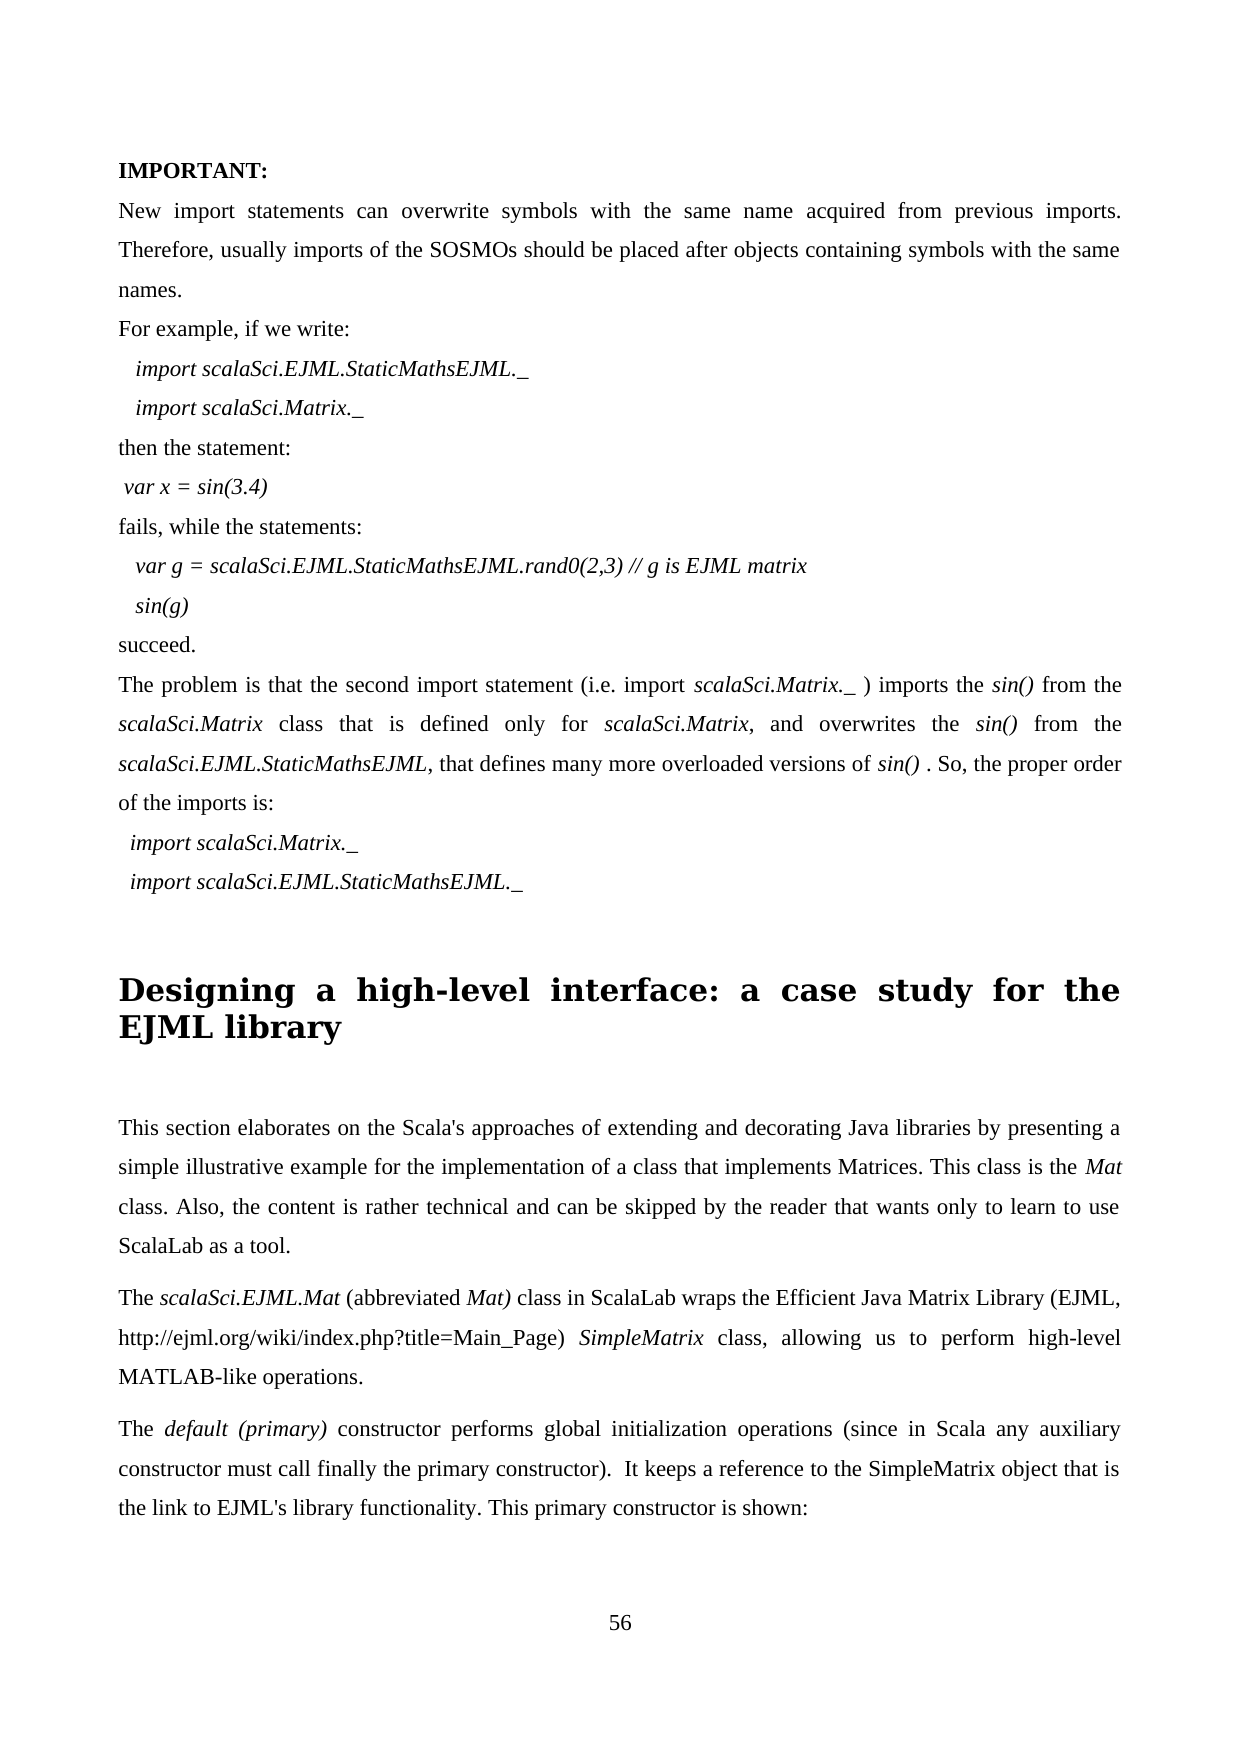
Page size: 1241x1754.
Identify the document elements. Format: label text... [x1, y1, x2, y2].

subtitle Designing a high-level interface: a case study for the EJML library [118, 972, 1122, 1046]
text var g = scalaSci.EJML.StaticMathsEJML.rand0(2,3) // g is EJML matrix [118, 552, 1122, 579]
text import scalaSci.EJML.StaticMathsEJML._ [118, 355, 1122, 381]
text fails, while the statements: [118, 513, 1122, 539]
text succeed. [118, 631, 1122, 658]
text The scalaSci.EJML.Mat (abbreviated Mat) class in ScalaLab wraps the Efficient Java Matrix Library (EJML, http://ejml.org/wiki/index.php?title=Main_Page) SimpleMatrix class, allowing us to perform high-level MATLAB-like operations. [118, 1284, 1122, 1389]
text The default (primary) constructor performs global initialization operations (since in Scala any auxiliary constructor must call finally the primary constructor). It keeps a reference to the SimpleMatrix object that is the link to EJML's library functionality. This primary constructor is shown: [118, 1415, 1122, 1521]
text import scalaSci.Matrix._ [118, 394, 1122, 421]
text IMPORTANT: [118, 158, 1122, 184]
text For example, if we write: [118, 316, 1122, 342]
text then the statement: [118, 434, 1122, 460]
text import scalaSci.EJML.StaticMathsEJML._ [118, 868, 1122, 894]
text The problem is that the second import statement (i.e. import scalaSci.Matrix._ ) imports the sin() from the scalaSci.Matrix class that is defined only for scalaSci.Matrix, and overwrites the sin() from the scalaSci.EJML.StaticMathsEJML, that defines many more overloaded versions of sin() . So, the proper order of the imports is: [118, 671, 1122, 816]
text sin(g) [118, 592, 1122, 618]
text import scalaSci.Matrix._ [118, 829, 1122, 855]
text This section elaborates on the Scala's approaches of extending and decorating Java libraries by presenting a simple illustrative example for the implementation of a class that implements Matrices. This class is the Mat class. Also, the content is rather technical and can be skipped by the reader that wants only to learn to use ScalaLab as a tool. [118, 1114, 1122, 1259]
text var x = sin(3.4) [118, 473, 1122, 500]
text New import statements can overwrite symbols with the same name acquired from previous imports. Therefore, usually imports of the SOSMOs should be placed after objects containing symbols with the same names. [118, 197, 1122, 302]
